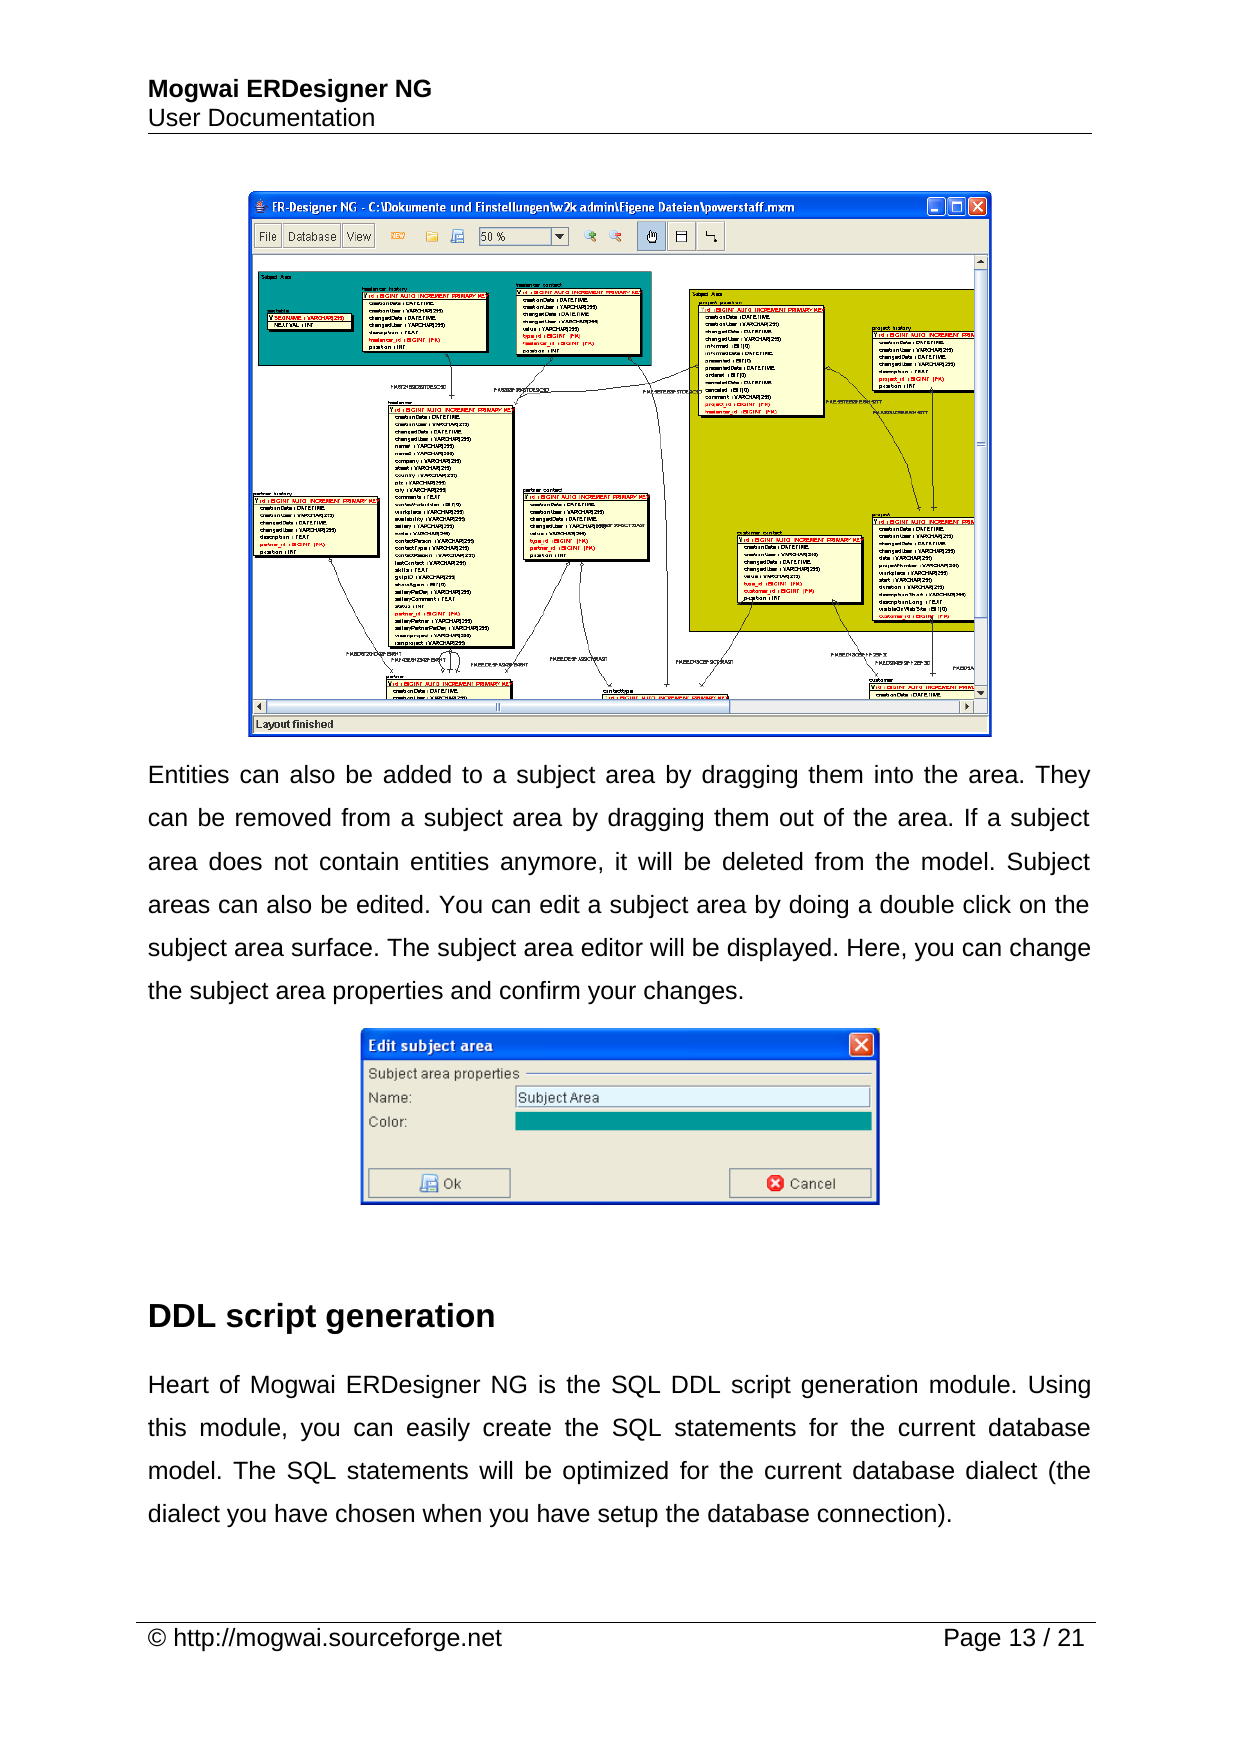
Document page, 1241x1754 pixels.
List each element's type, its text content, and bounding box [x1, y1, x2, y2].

picture [248, 191, 992, 737]
text Heart of Mogwai ERDesigner NG is the SQL DDL script generation module. Using this module, you can easily create the SQL statements for the current database model. The SQL statements will be optimized for the current database dialect (the dialect you have chosen when you have setup the database connection). [148, 1370, 1092, 1528]
subtitle DDL script generation [148, 1297, 1092, 1335]
picture [360, 1028, 880, 1205]
text Entities can also be added to a subject area by dragging them into the area. They can be removed from a subject area by dragging them out of the area. If a subject area does not contain entities anymore, it will be deleted from the model. Subject areas can also be edited. You can edit a subject area by doing a double click on the subject area surface. The subject area editor will be displayed. Here, you can change the subject area properties and confirm your changes. [148, 760, 1092, 1004]
